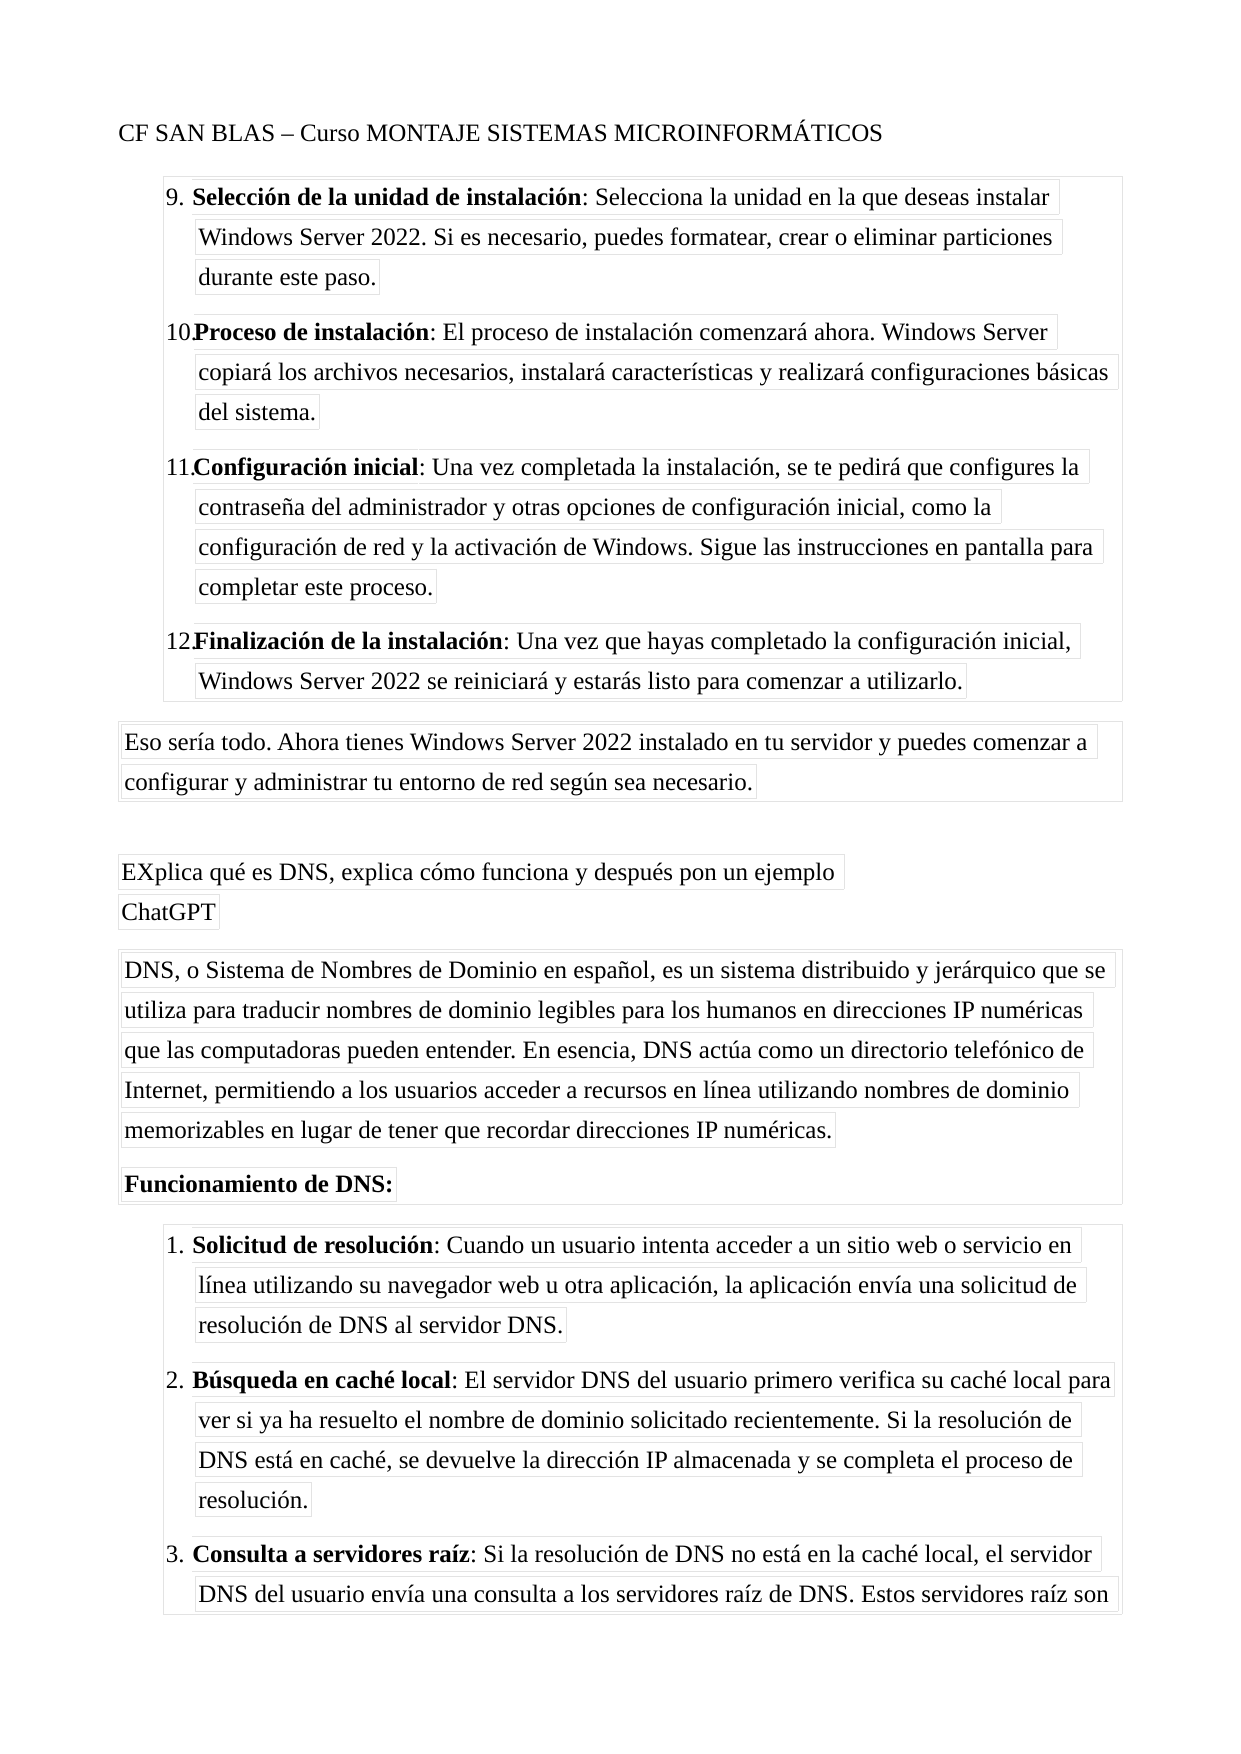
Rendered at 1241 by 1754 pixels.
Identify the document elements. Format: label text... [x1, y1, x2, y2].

list Proceso de instalación: El proceso de instalación comenzará ahora. Windows Server copiará los archivos necesarios, instalará características y realizará configuraciones básicas del sistema. [164, 311, 1122, 429]
text DNS, o Sistema de Nombres de Dominio en español, es un sistema distribuido y jerárquico que se utiliza para traducir nombres de dominio legibles para los humanos en direcciones IP numéricas que las computadoras pueden entender. En esencia, DNS actúa como un directorio telefónico de Internet, permitiendo a los usuarios acceder a recursos en línea utilizando nombres de dominio memorizables en lugar de tener que recordar direcciones IP numéricas. [119, 950, 1122, 1147]
list Finalización de la instalación: Una vez que hayas completado la configuración inicial, Windows Server 2022 se reiniciará y estarás listo para comenzar a utilizarlo. [164, 620, 1122, 701]
list Búsqueda en caché local: El servidor DNS del usuario primero verifica su caché local para ver si ya ha resuelto el nombre de dominio solicitado recientemente. Si la resolución de DNS está en caché, se devuelve la dirección IP almacenada y se completa el proceso de resolución. [164, 1359, 1122, 1517]
text Funcionamiento de DNS: [119, 1163, 1122, 1204]
list Configuración inicial: Una vez completada la instalación, se te pedirá que configures la contraseña del administrador y otras opciones de configuración inicial, como la configuración de red y la activación de Windows. Sigue las instrucciones en pantalla para completar este proceso. [164, 446, 1122, 603]
text [220, 894, 1122, 929]
list Selección de la unidad de instalación: Selecciona la unidad en la que deseas instalar Windows Server 2022. Si es necesario, puedes formatear, crear o eliminar particiones durante este paso. [164, 177, 1122, 294]
list Consulta a servidores raíz: Si la resolución de DNS no está en la caché local, el servidor DNS del usuario envía una consulta a los servidores raíz de DNS. Estos servidores raíz son [164, 1533, 1122, 1614]
text Eso sería todo. Ahora tienes Windows Server 2022 instalado en tu servidor y puedes comenzar a configurar y administrar tu entorno de red según sea necesario. [119, 722, 1122, 801]
text ChatGPT [119, 895, 219, 929]
text [845, 854, 1122, 889]
text EXplica qué es DNS, explica cómo funciona y después pon un ejemplo [119, 855, 844, 889]
list Solicitud de resolución: Cuando un usuario intenta acceder a un sitio web o servicio en línea utilizando su navegador web u otra aplicación, la aplicación envía una solicitud de resolución de DNS al servidor DNS. [164, 1225, 1122, 1342]
